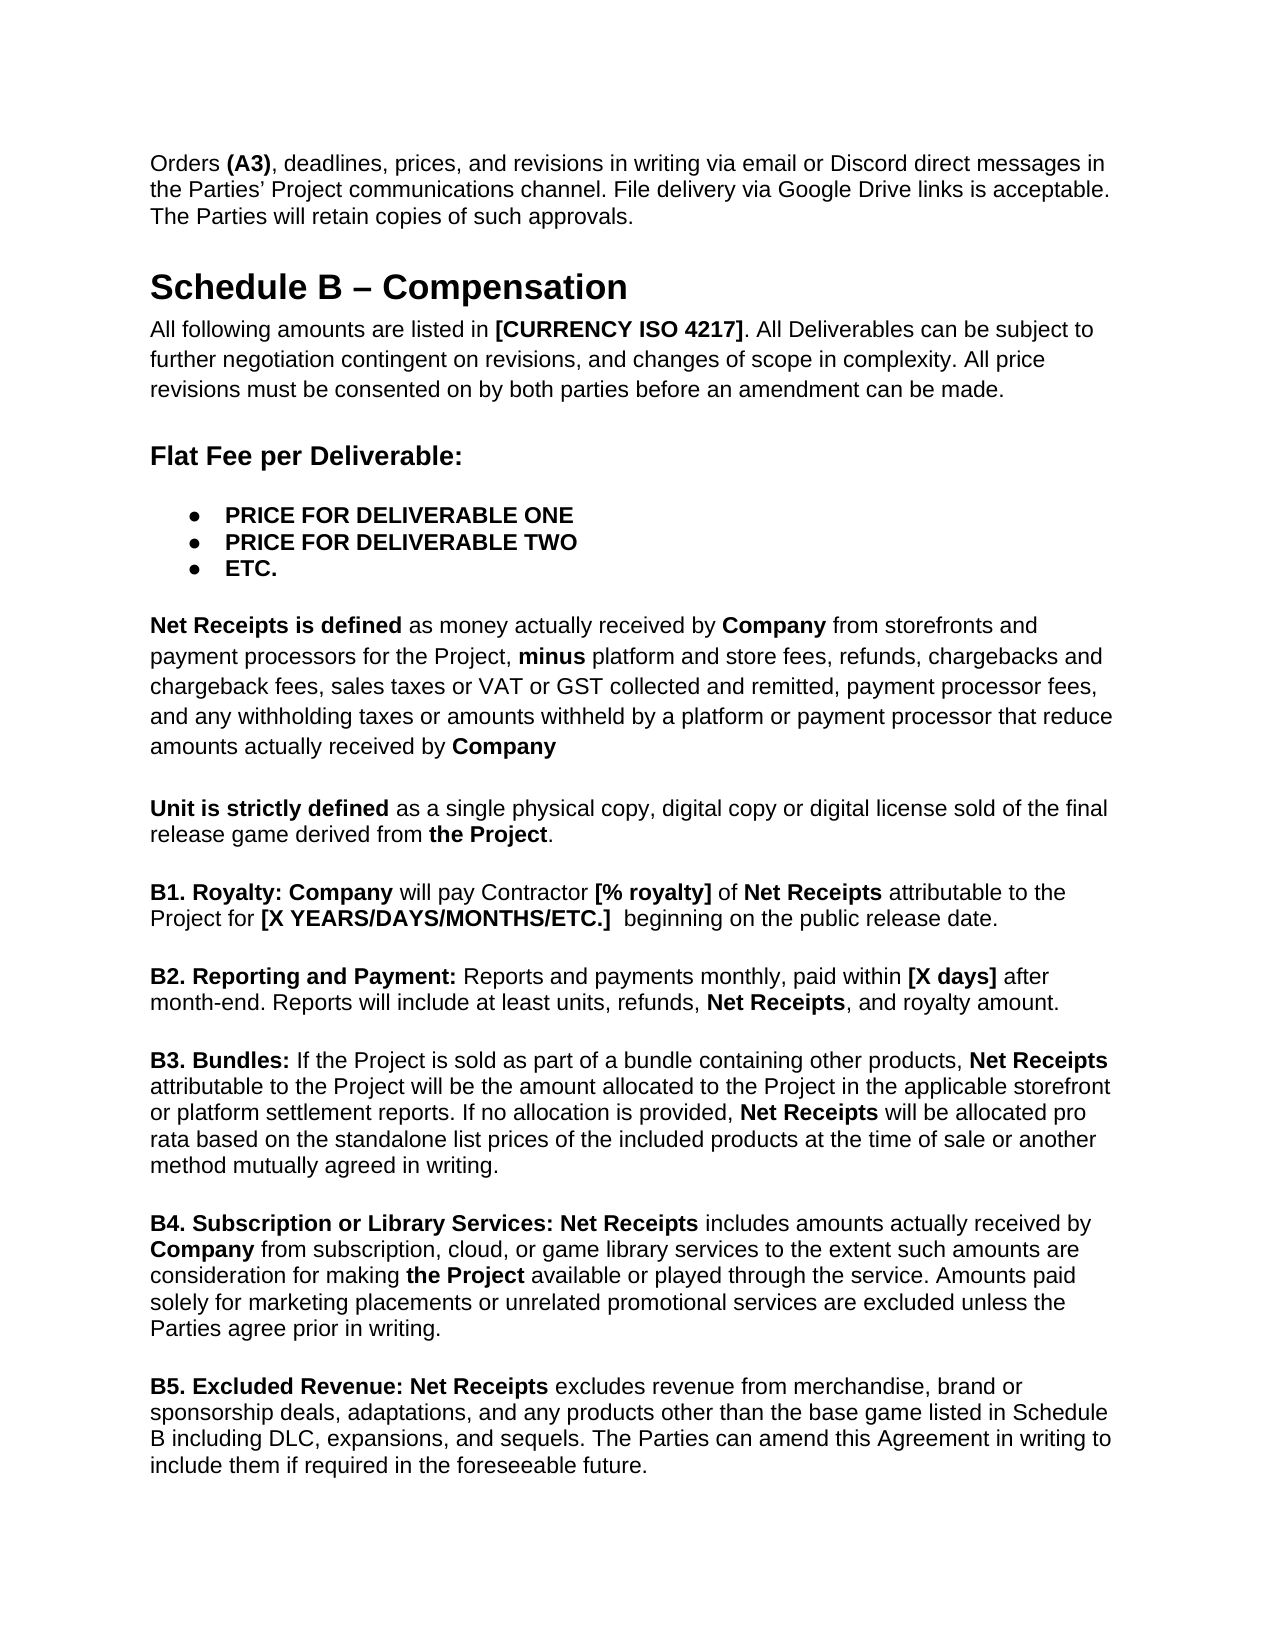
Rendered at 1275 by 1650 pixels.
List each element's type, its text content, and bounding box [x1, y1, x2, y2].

subtitle Flat Fee per Deliverable: [150, 439, 1125, 471]
text B5. Excluded Revenue: Net Receipts excludes revenue from merchandise, brand or sponsorship deals, adaptations, and any products other than the base game listed in Schedule B including DLC, expansions, and sequels. The Parties can amend this Agreement in writing to include them if required in the foreseeable future. [150, 1373, 1125, 1478]
text Net Receipts is defined as money actually received by Company from storefronts and payment processors for the Project, minus platform and store fees, refunds, chargebacks and chargeback fees, sales taxes or VAT or GST collected and remitted, payment processor fees, and any withholding taxes or amounts withheld by a platform or payment processor that reduce amounts actually received by Company [150, 612, 1125, 759]
text Unit is strictly defined as a single physical copy, digital copy or digital license sold of the final release game derived from the Project. [150, 795, 1125, 847]
text All following amounts are listed in [CURRENCY ISO 4217]. All Deliverables can be subject to further negotiation contingent on revisions, and changes of scope in complexity. All price revisions must be consented on by both parties before an amendment can be made. [150, 316, 1125, 402]
list ETC. [187, 555, 1125, 581]
text B2. Reporting and Payment: Reports and payments monthly, paid within [X days] after month-end. Reports will include at least units, refunds, Net Receipts, and royalty amount. [150, 963, 1125, 1015]
text B4. Subscription or Library Services: Net Receipts includes amounts actually received by Company from subscription, cloud, or game library services to the extent such amounts are consideration for making the Project available or played through the service. Amounts paid solely for marketing placements or unrelated promotional services are excluded unless the Parties agree prior in writing. [150, 1209, 1125, 1341]
text B3. Bundles: If the Project is sold as part of a bundle containing other products, Net Receipts attributable to the Project will be the amount allocated to the Project in the applicable storefront or platform settlement reports. If no allocation is provided, Net Receipts will be allocated pro rata based on the standalone list prices of the included products at the time of sale or another method mutually agreed in writing. [150, 1047, 1125, 1178]
text B1. Royalty: Company will pay Contractor [% royalty] of Net Receipts attributable to the Project for [X YEARS/DAYS/MONTHS/ETC.] beginning on the public release date. [150, 879, 1125, 931]
subtitle Schedule B – Compensation [150, 267, 1125, 307]
list PRICE FOR DELIVERABLE TWO [187, 528, 1125, 555]
text Orders (A3), deadlines, prices, and revisions in writing via email or Discord direct messages in the Parties’ Project communications channel. File delivery via Google Drive links is acceptable. The Parties will retain copies of such approvals. [150, 150, 1125, 229]
list PRICE FOR DELIVERABLE ONE [187, 502, 1125, 528]
